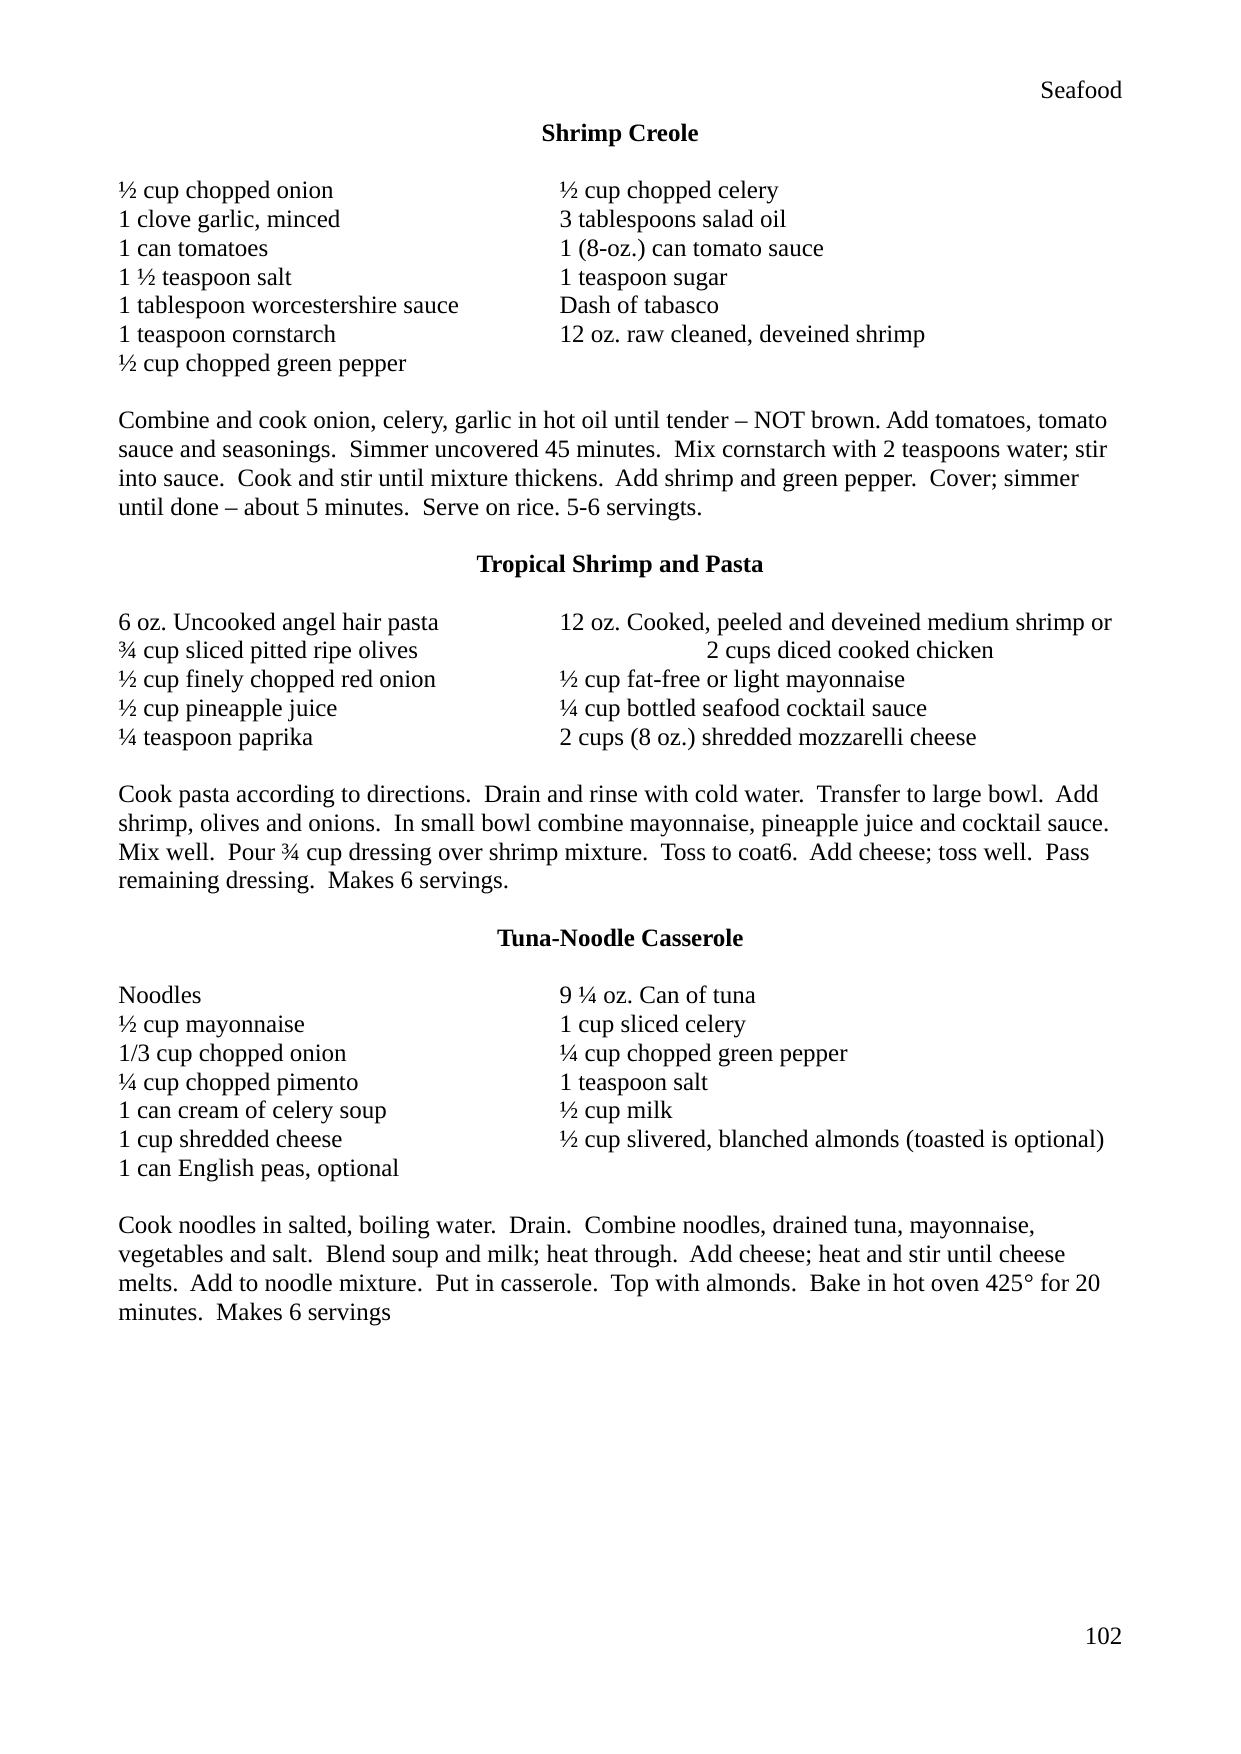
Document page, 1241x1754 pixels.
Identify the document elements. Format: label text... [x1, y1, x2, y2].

text ½ cup pineapple juice ¼ cup bottled seafood cocktail sauce [118, 693, 1122, 722]
text Noodles 9 ¼ oz. Can of tuna [118, 981, 1122, 1009]
text 1 can cream of celery soup ½ cup milk [118, 1096, 1122, 1124]
text ½ cup chopped green pepper [118, 348, 1122, 377]
text ½ cup finely chopped red onion ½ cup fat-free or light mayonnaise [118, 664, 1122, 693]
text 6 oz. Uncooked angel hair pasta 12 oz. Cooked, peeled and deveined medium shrimp or [118, 607, 1122, 636]
text 1 teaspoon cornstarch 12 oz. raw cleaned, deveined shrimp [118, 319, 1122, 348]
text 1 can tomatoes 1 (8-oz.) can tomato sauce [118, 233, 1122, 262]
text ¾ cup sliced pitted ripe olives 2 cups diced cooked chicken [118, 636, 1122, 664]
text Shrimp Creole [118, 118, 1122, 147]
text Combine and cook onion, celery, garlic in hot oil until tender – NOT brown. Add tomatoes, tomato sauce and seasonings. Simmer uncovered 45 minutes. Mix cornstarch with 2 teaspoons water; stir into sauce. Cook and stir until mixture thickens. Add shrimp and green pepper. Cover; simmer until done – about 5 minutes. Serve on rice. 5-6 servingts. [118, 406, 1122, 521]
text 1 cup shredded cheese ½ cup slivered, blanched almonds (toasted is optional) [118, 1124, 1122, 1153]
text 1 ½ teaspoon salt 1 teaspoon sugar [118, 262, 1122, 291]
text 1/3 cup chopped onion ¼ cup chopped green pepper [118, 1038, 1122, 1067]
text Cook noodles in salted, boiling water. Drain. Combine noodles, drained tuna, mayonnaise, vegetables and salt. Blend soup and milk; heat through. Add cheese; heat and stir until cheese melts. Add to noodle mixture. Put in casserole. Top with almonds. Bake in hot oven 425° for 20 minutes. Makes 6 servings [118, 1211, 1122, 1326]
text ¼ teaspoon paprika 2 cups (8 oz.) shredded mozzarelli cheese [118, 722, 1122, 751]
text Tropical Shrimp and Pasta [118, 549, 1122, 578]
text Tuna-Noodle Casserole [118, 923, 1122, 952]
text Cook pasta according to directions. Drain and rinse with cold water. Transfer to large bowl. Add shrimp, olives and onions. In small bowl combine mayonnaise, pineapple juice and cocktail sauce. Mix well. Pour ¾ cup dressing over shrimp mixture. Toss to coat6. Add cheese; toss well. Pass remaining dressing. Makes 6 servings. [118, 779, 1122, 894]
text ½ cup chopped onion ½ cup chopped celery [118, 176, 1122, 204]
text 1 tablespoon worcestershire sauce Dash of tabasco [118, 291, 1122, 319]
text 1 can English peas, optional [118, 1153, 1122, 1182]
text ½ cup mayonnaise 1 cup sliced celery [118, 1009, 1122, 1038]
text ¼ cup chopped pimento 1 teaspoon salt [118, 1067, 1122, 1096]
text 1 clove garlic, minced 3 tablespoons salad oil [118, 204, 1122, 233]
